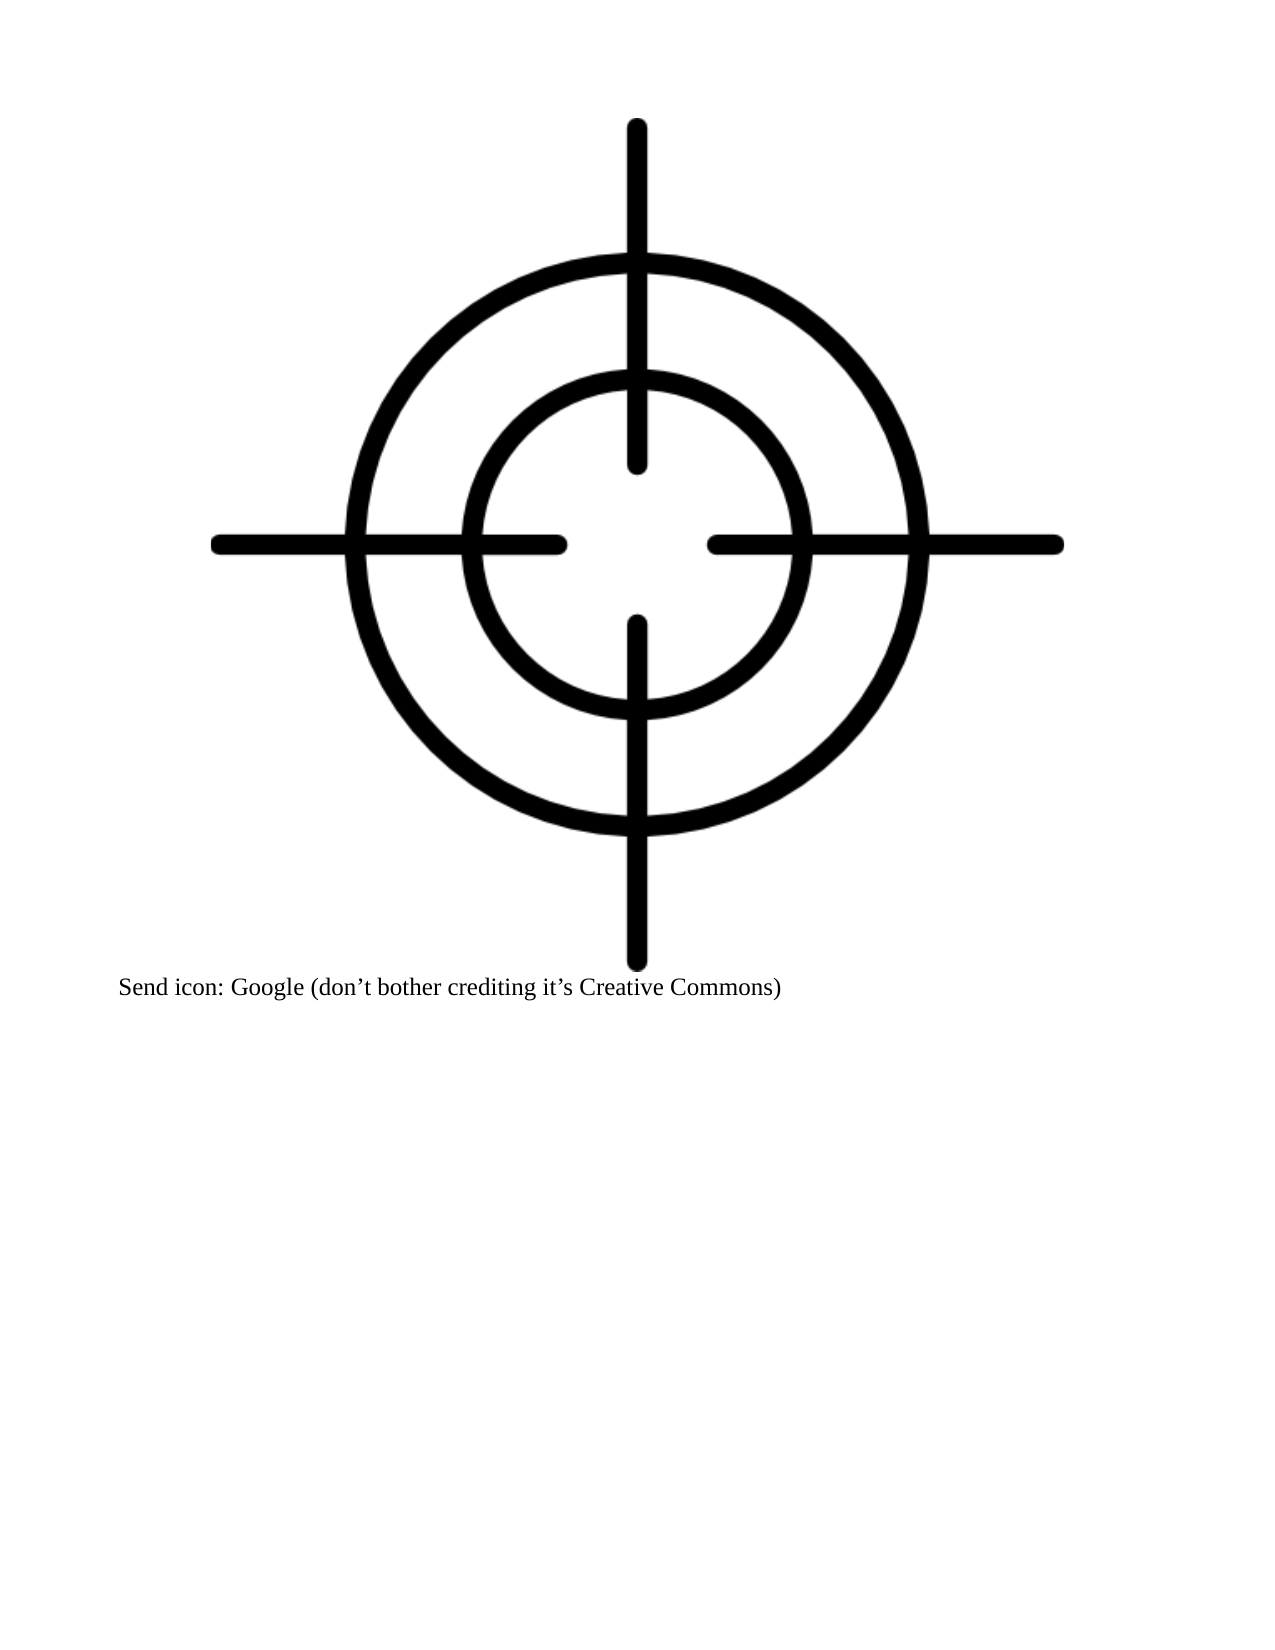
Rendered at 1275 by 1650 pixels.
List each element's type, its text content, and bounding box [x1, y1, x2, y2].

picture [210, 118, 1065, 972]
text Send icon: Google (don’t bother crediting it’s Creative Commons) [118, 797, 1157, 1000]
